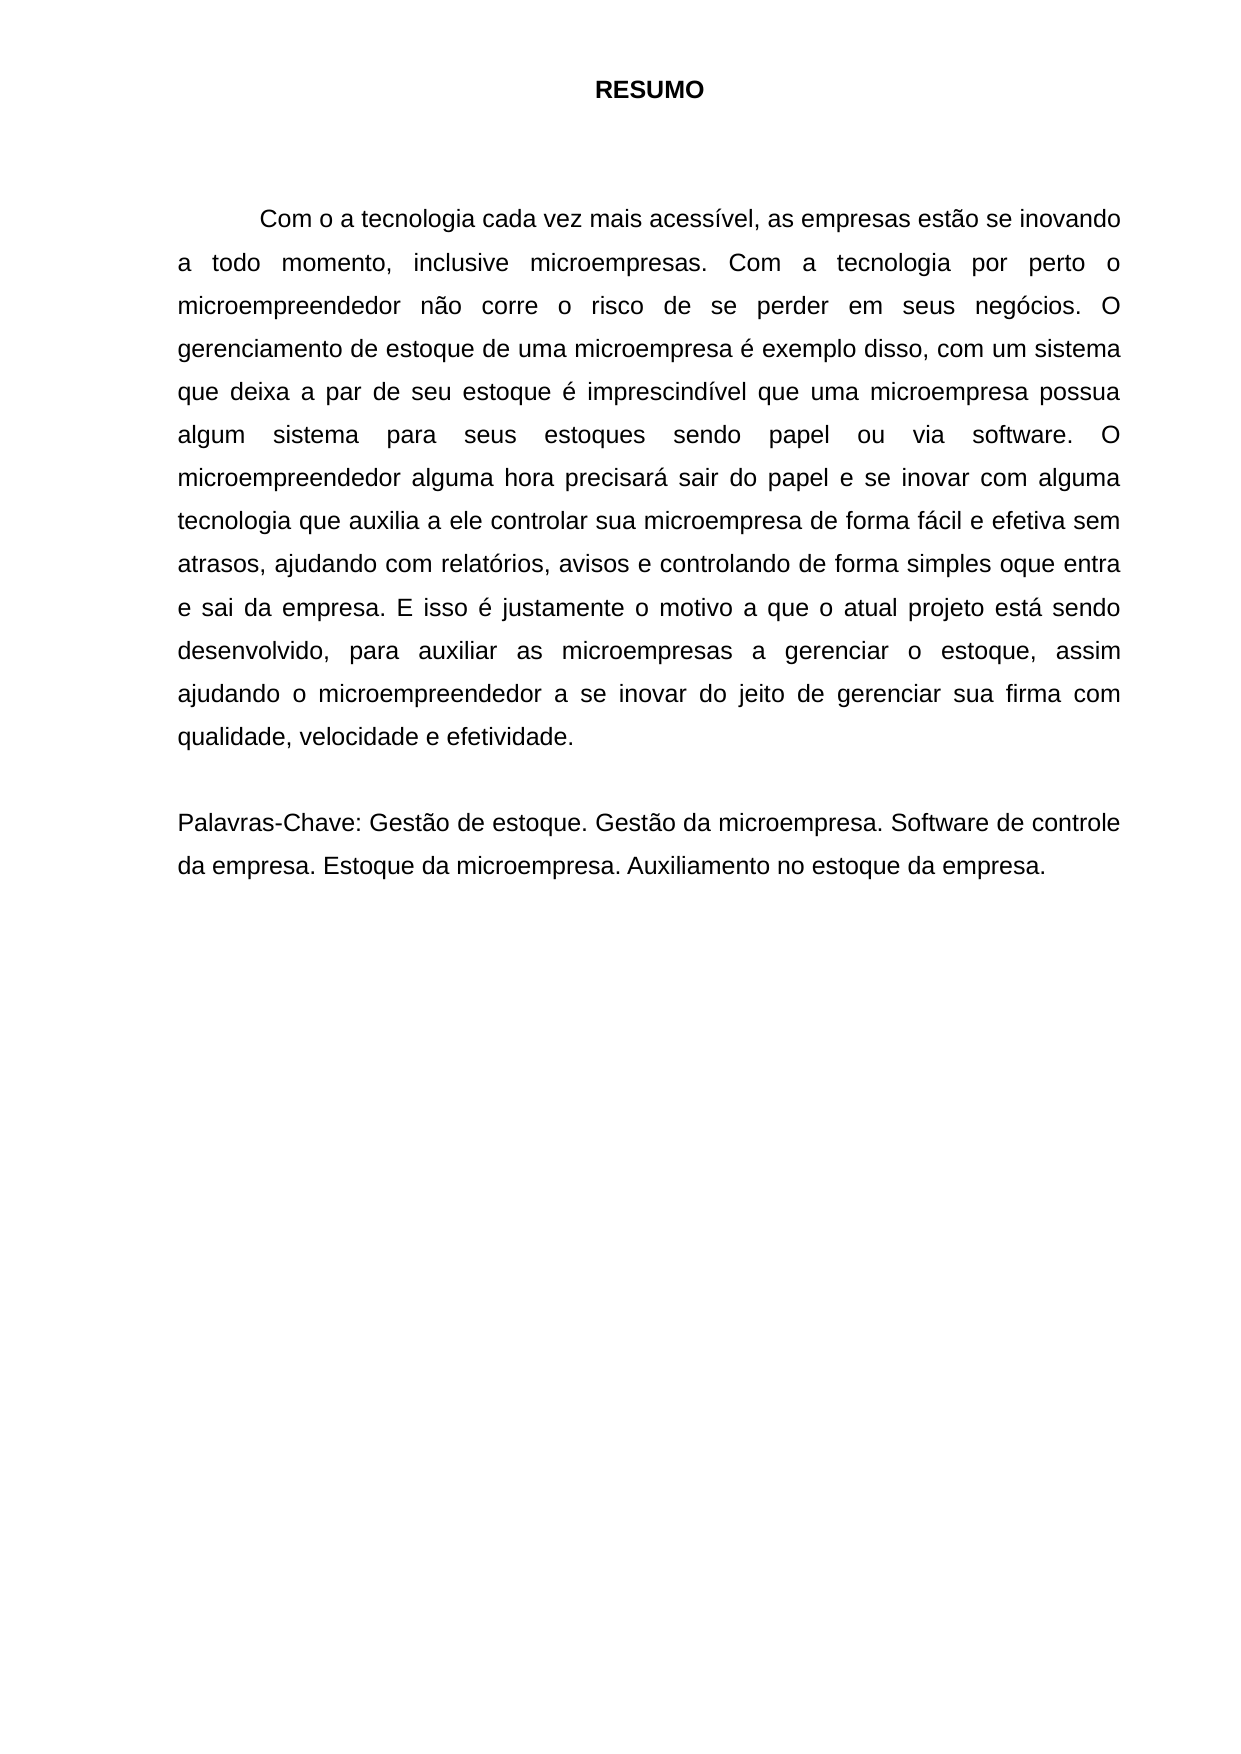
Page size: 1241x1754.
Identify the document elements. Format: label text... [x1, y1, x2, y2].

text Com o a tecnologia cada vez mais acessível, as empresas estão se inovando a todo momento, inclusive microempresas. Com a tecnologia por perto o microempreendedor não corre o risco de se perder em seus negócios. O gerenciamento de estoque de uma microempresa é exemplo disso, com um sistema que deixa a par de seu estoque é imprescindível que uma microempresa possua algum sistema para seus estoques sendo papel ou via software. O microempreendedor alguma hora precisará sair do papel e se inovar com alguma tecnologia que auxilia a ele controlar sua microempresa de forma fácil e efetiva sem atrasos, ajudando com relatórios, avisos e controlando de forma simples oque entra e sai da empresa. E isso é justamente o motivo a que o atual projeto está sendo desenvolvido, para auxiliar as microempresas a gerenciar o estoque, assim ajudando o microempreendedor a se inovar do jeito de gerenciar sua firma com qualidade, velocidade e efetividade. [177, 204, 1122, 751]
text Palavras-Chave: Gestão de estoque. Gestão da microempresa. Software de controle da empresa. Estoque da microempresa. Auxiliamento no estoque da empresa. [177, 808, 1122, 880]
text RESUMO [177, 75, 1122, 104]
